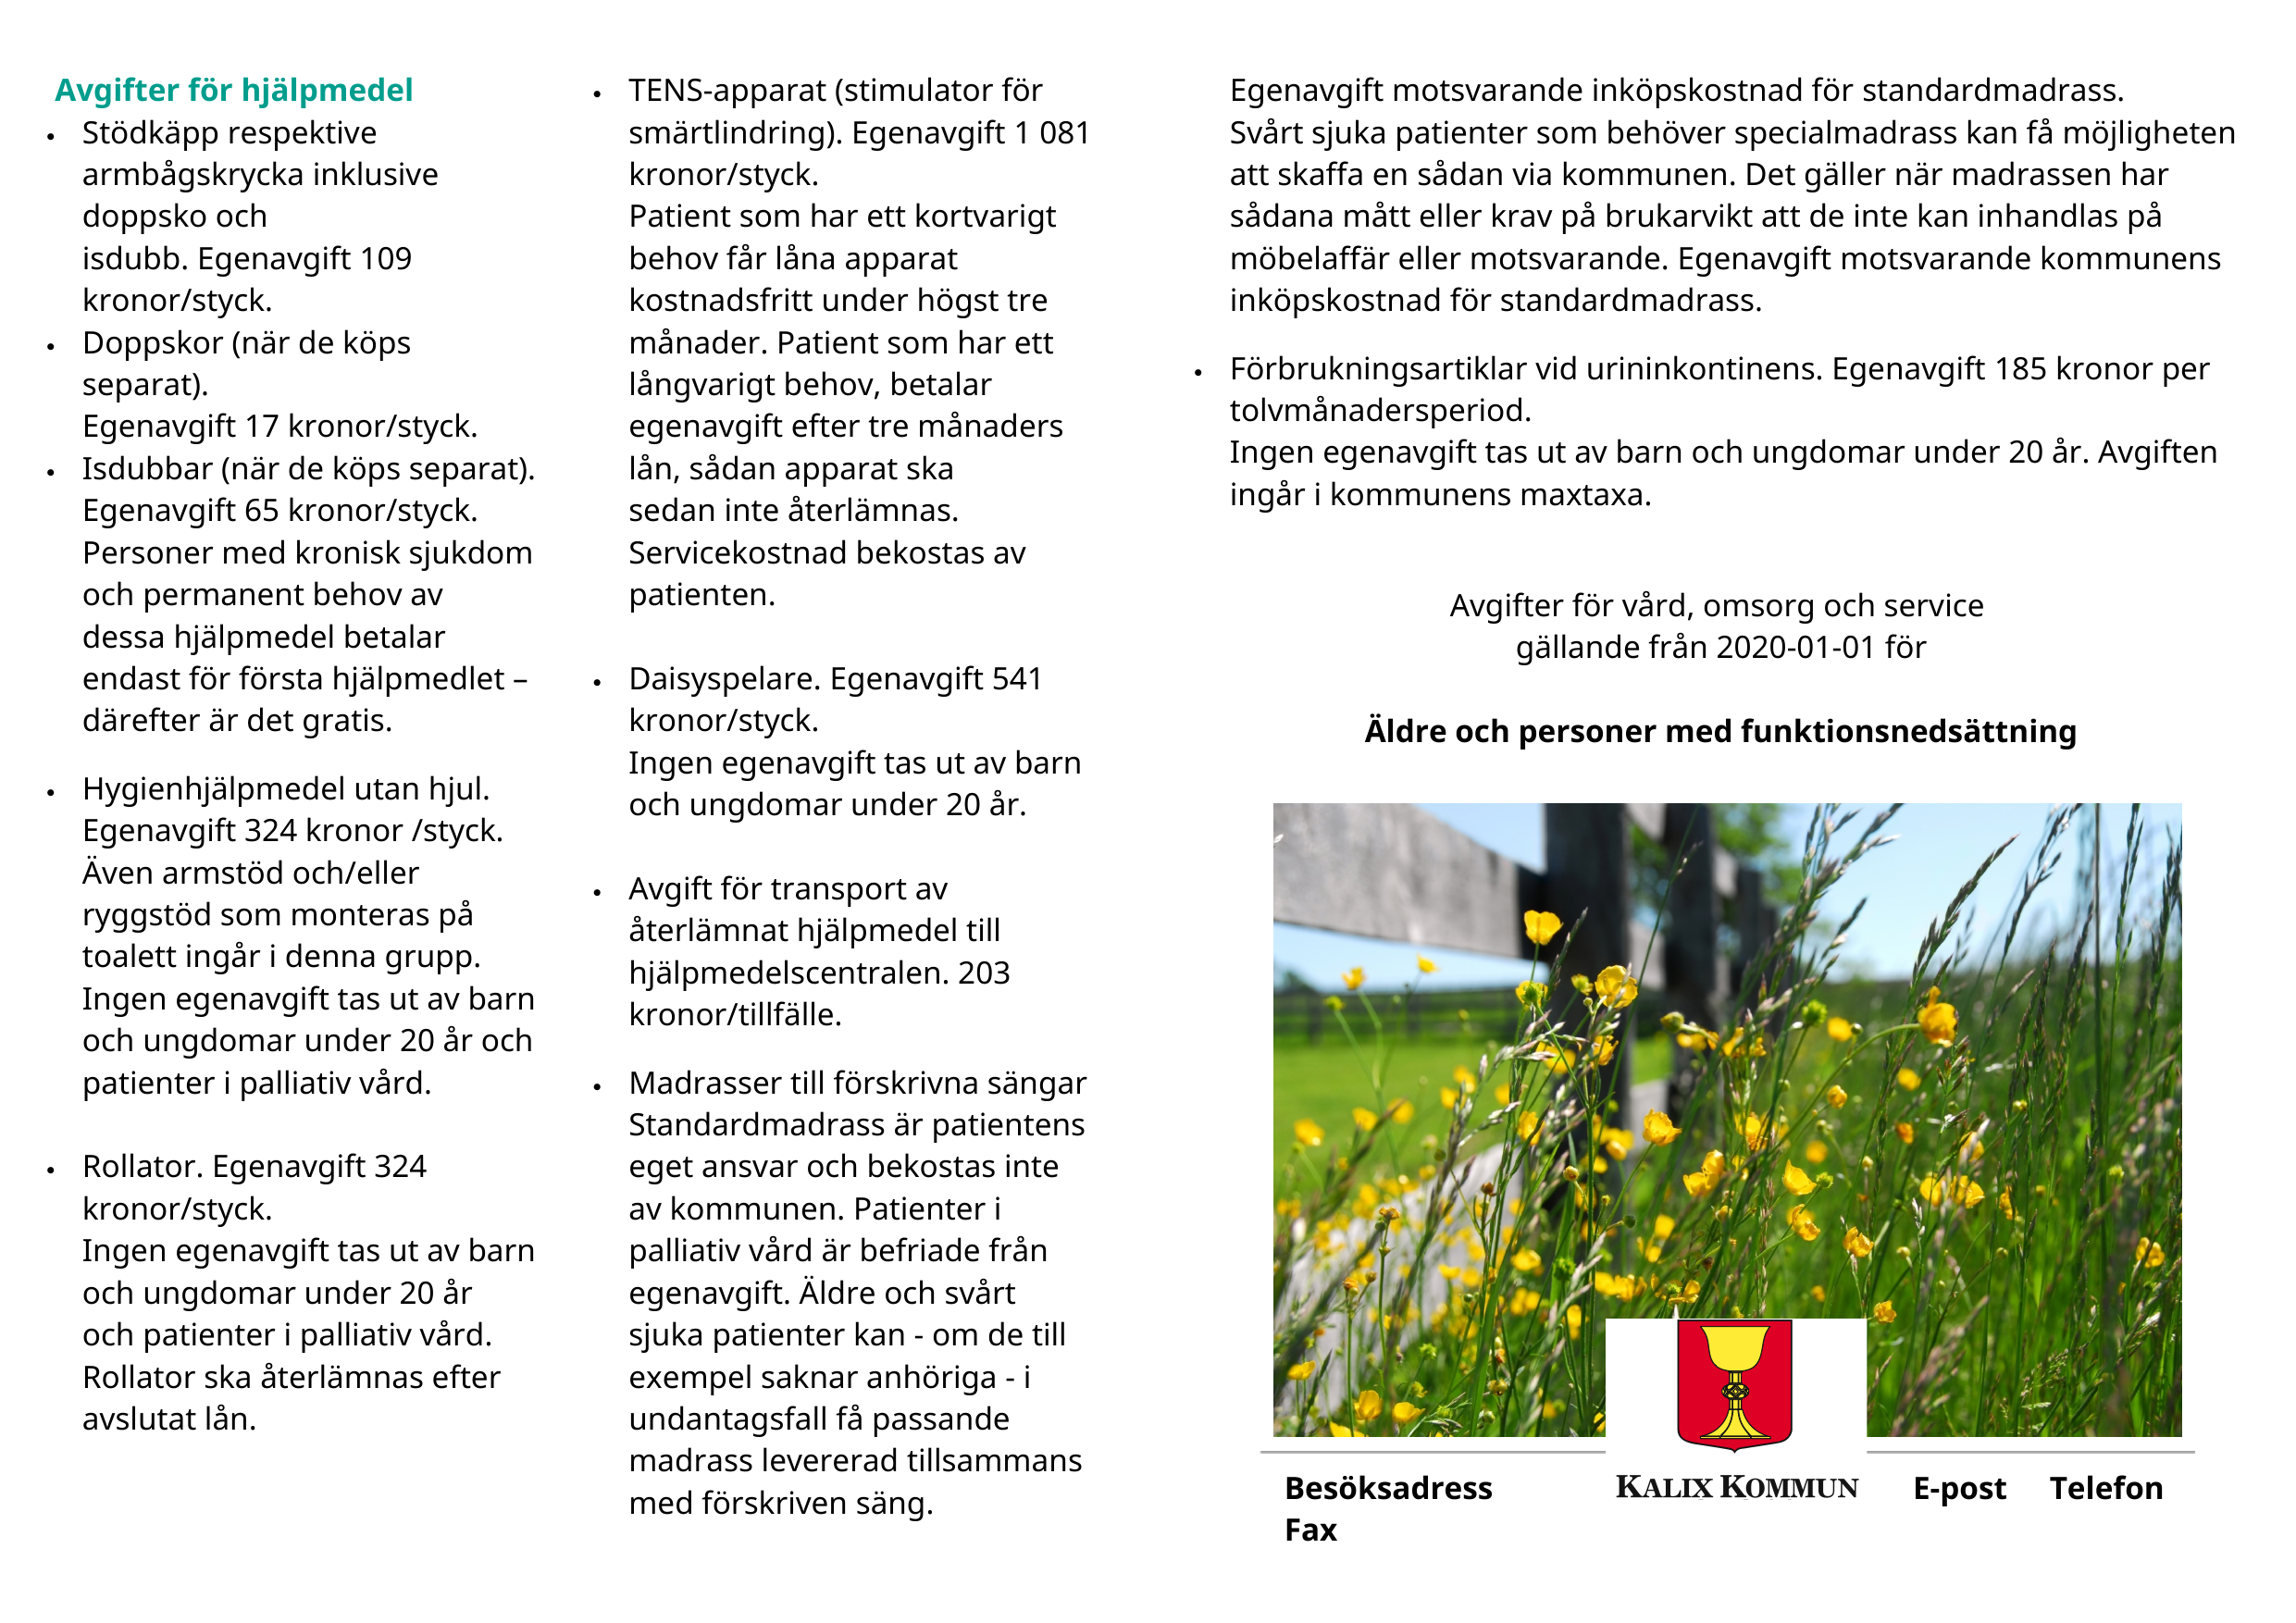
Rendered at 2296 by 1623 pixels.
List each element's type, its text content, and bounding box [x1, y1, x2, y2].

text Besöksadress Hemsida E-post Telefon Fax [1202, 1466, 2240, 1550]
list Madrasser till förskrivna sängar Standardmadrass är patientens eget ansvar och bekostas inte av kommunen. Patienter i palliativ vård är befriade från egenavgift. Äldre och svårt sjuka patienter kan - om de till exempel saknar anhöriga - i undantagsfall få passande madrass levererad tillsammans med förskriven säng. [594, 1060, 1093, 1523]
subtitle Avgifter för hjälpmedel [55, 68, 547, 110]
picture [1273, 803, 2182, 1499]
list Förbrukningsartiklar vid urininkontinens. Egenavgift 185 kronor per tolvmånadersperiod. Ingen egenavgift tas ut av barn och ungdomar under 20 år. Avgiften ingår i kommunens maxtaxa. [1195, 346, 2240, 514]
list Egenavgift motsvarande inköpskostnad för standardmadrass. Svårt sjuka patienter som behöver specialmadrass kan få möjligheten att skaffa en sådan via kommunen. Det gäller när madrassen har sådana mått eller krav på brukarvikt att de inte kan inhandlas på möbelaffär eller motsvarande. Egenavgift motsvarande kommunens inköpskostnad för standardmadrass. [1195, 68, 2240, 346]
list Isdubbar (när de köps separat). Egenavgift 65 kronor/styck. Personer med kronisk sjukdom och permanent behov av dessa hjälpmedel betalar endast för första hjälpmedlet – därefter är det gratis. [47, 447, 547, 766]
list Hygienhjälpmedel utan hjul. Egenavgift 324 kronor /styck. Även armstöd och/eller ryggstöd som monteras på toalett ingår i denna grupp. Ingen egenavgift tas ut av barn och ungdomar under 20 år och patienter i palliativ vård. [47, 766, 547, 1145]
list Rollator. Egenavgift 324 kronor/styck. Ingen egenavgift tas ut av barn och ungdomar under 20 år och patienter i palliativ vård. Rollator ska återlämnas efter avslutat lån. [47, 1145, 547, 1481]
list TENS-apparat (stimulator för smärtlindring). Egenavgift 1 081 kronor/styck. Patient som har ett kortvarigt behov får låna apparat kostnadsfritt under högst tre månader. Patient som har ett långvarigt behov, betalar egenavgift efter tre månaders lån, sådan apparat ska sedan inte återlämnas. Servicekostnad bekostas av patienten. [594, 68, 1093, 657]
text Äldre och personer med funktionsnedsättning [1202, 710, 2240, 751]
list Daisyspelare. Egenavgift 541 kronor/styck. Ingen egenavgift tas ut av barn och ungdomar under 20 år. [594, 657, 1093, 824]
list Doppskor (när de köps separat). Egenavgift 17 kronor/styck. [47, 320, 547, 447]
text Avgifter för vård, omsorg och service gällande från 2020-01-01 för [1202, 584, 2240, 710]
list Stödkäpp respektive armbågskrycka inklusive doppsko och isdubb. Egenavgift 109 kronor/styck. [47, 110, 547, 320]
list Avgift för transport av återlämnat hjälpmedel till hjälpmedelscentralen. 203 kronor/tillfälle. [594, 867, 1093, 1060]
